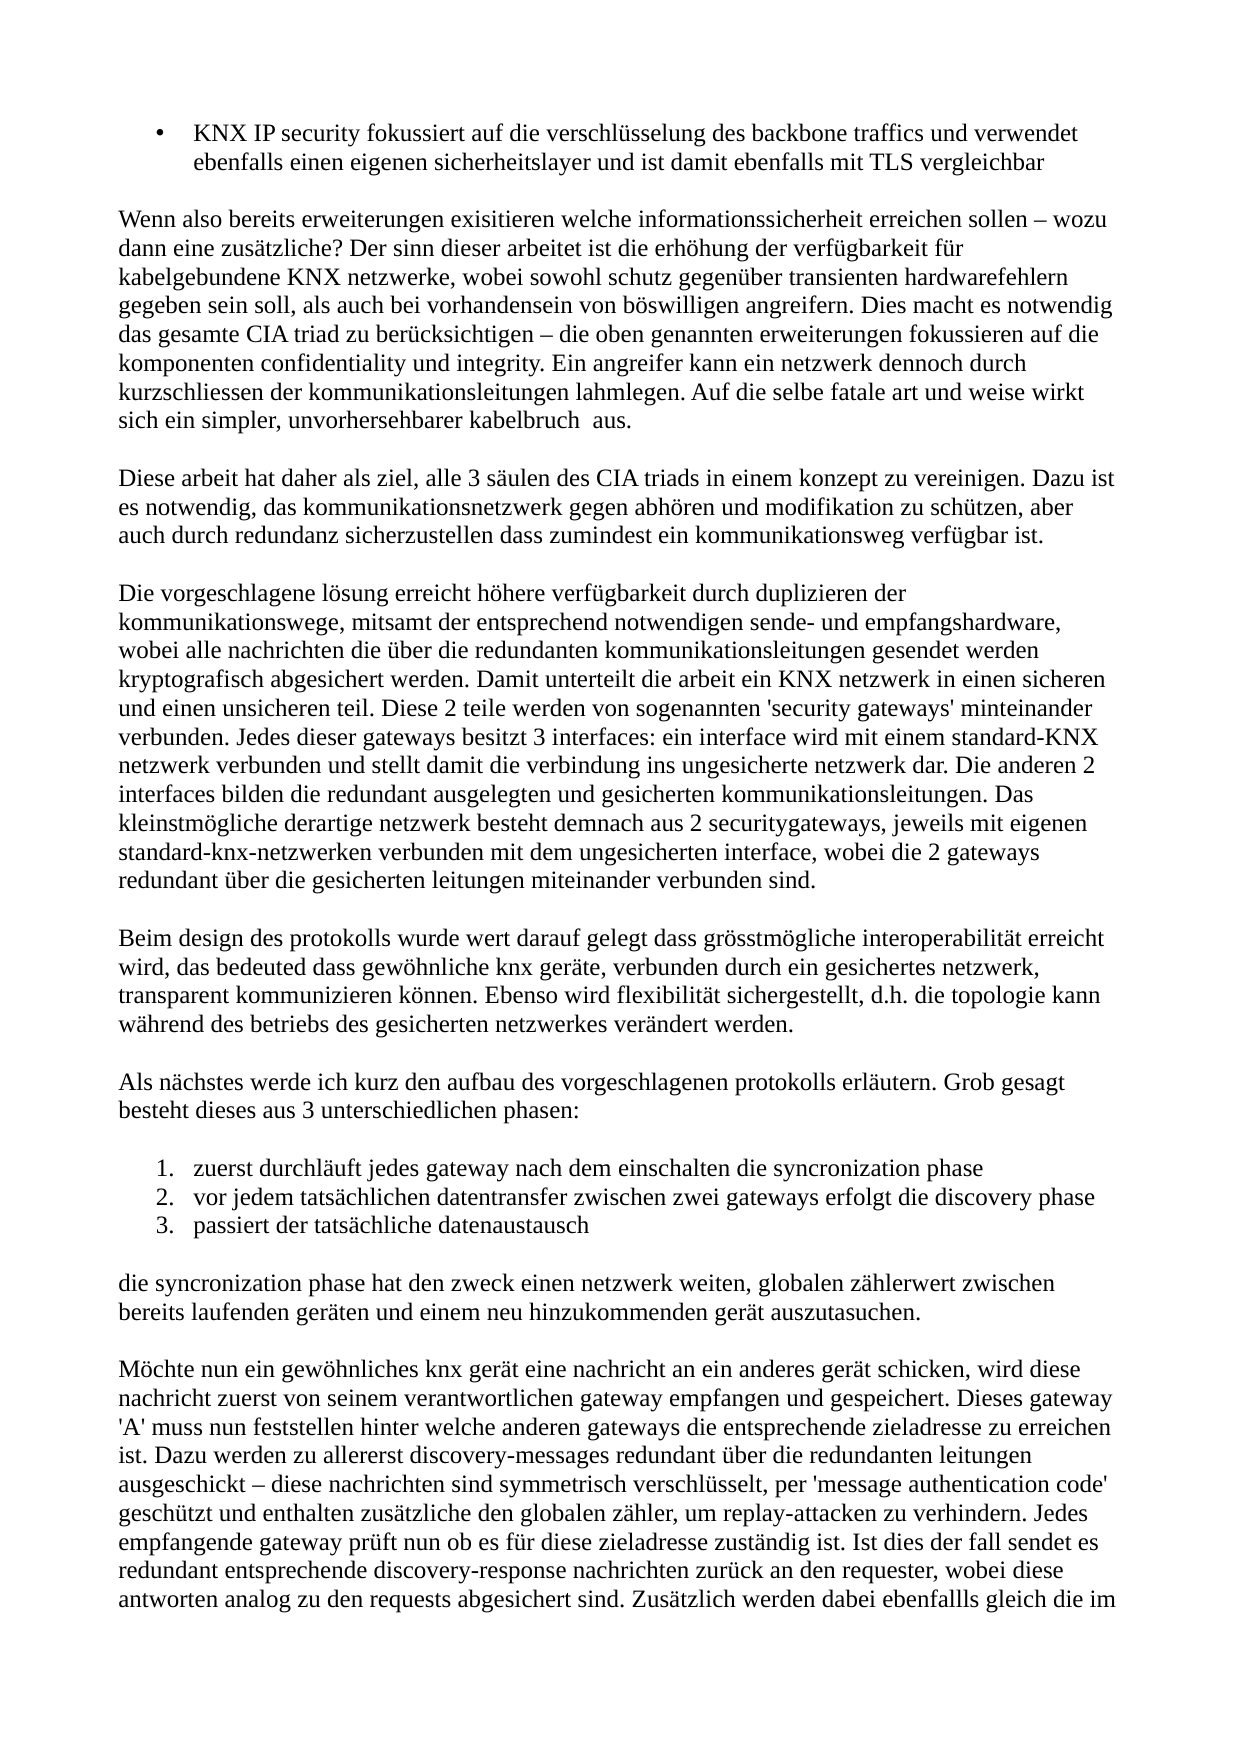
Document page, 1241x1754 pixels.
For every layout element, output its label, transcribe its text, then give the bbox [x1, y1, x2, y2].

list vor jedem tatsächlichen datentransfer zwischen zwei gateways erfolgt die discovery phase [156, 1182, 1122, 1211]
text Als nächstes werde ich kurz den aufbau des vorgeschlagenen protokolls erläutern. Grob gesagt besteht dieses aus 3 unterschiedlichen phasen: [118, 1067, 1122, 1124]
text Möchte nun ein gewöhnliches knx gerät eine nachricht an ein anderes gerät schicken, wird diese nachricht zuerst von seinem verantwortlichen gateway empfangen und gespeichert. Dieses gateway 'A' muss nun feststellen hinter welche anderen gateways die entsprechende zieladresse zu erreichen ist. Dazu werden zu allererst discovery-messages redundant über die redundanten leitungen ausgeschickt – diese nachrichten sind symmetrisch verschlüsselt, per 'message authentication code' geschützt und enthalten zusätzliche den globalen zähler, um replay-attacken zu verhindern. Jedes empfangende gateway prüft nun ob es für diese zieladresse zuständig ist. Ist dies der fall sendet es redundant entsprechende discovery-response nachrichten zurück an den requester, wobei diese antworten analog zu den requests abgesichert sind. Zusätzlich werden dabei ebenfallls gleich die im [118, 1354, 1122, 1613]
text Diese arbeit hat daher als ziel, alle 3 säulen des CIA triads in einem konzept zu vereinigen. Dazu ist es notwendig, das kommunikationsnetzwerk gegen abhören und modifikation zu schützen, aber auch durch redundanz sicherzustellen dass zumindest ein kommunikationsweg verfügbar ist. [118, 463, 1122, 549]
text Wenn also bereits erweiterungen exisitieren welche informationssicherheit erreichen sollen – wozu dann eine zusätzliche? Der sinn dieser arbeitet ist die erhöhung der verfügbarkeit für kabelgebundene KNX netzwerke, wobei sowohl schutz gegenüber transienten hardwarefehlern gegeben sein soll, als auch bei vorhandensein von böswilligen angreifern. Dies macht es notwendig das gesamte CIA triad zu berücksichtigen – die oben genannten erweiterungen fokussieren auf die komponenten confidentiality und integrity. Ein angreifer kann ein netzwerk dennoch durch kurzschliessen der kommunikationsleitungen lahmlegen. Auf die selbe fatale art und weise wirkt sich ein simpler, unvorhersehbarer kabelbruch aus. [118, 204, 1122, 434]
text Die vorgeschlagene lösung erreicht höhere verfügbarkeit durch duplizieren der kommunikationswege, mitsamt der entsprechend notwendigen sende- und empfangshardware, wobei alle nachrichten die über die redundanten kommunikationsleitungen gesendet werden kryptografisch abgesichert werden. Damit unterteilt die arbeit ein KNX netzwerk in einen sicheren und einen unsicheren teil. Diese 2 teile werden von sogenannten 'security gateways' minteinander verbunden. Jedes dieser gateways besitzt 3 interfaces: ein interface wird mit einem standard-KNX netzwerk verbunden und stellt damit die verbindung ins ungesicherte netzwerk dar. Die anderen 2 interfaces bilden die redundant ausgelegten und gesicherten kommunikationsleitungen. Das kleinstmögliche derartige netzwerk besteht demnach aus 2 securitygateways, jeweils mit eigenen standard-knx-netzwerken verbunden mit dem ungesicherten interface, wobei die 2 gateways redundant über die gesicherten leitungen miteinander verbunden sind. [118, 578, 1122, 894]
list zuerst durchläuft jedes gateway nach dem einschalten die syncronization phase [156, 1153, 1122, 1182]
text Beim design des protokolls wurde wert darauf gelegt dass grösstmögliche interoperabilität erreicht wird, das bedeuted dass gewöhnliche knx geräte, verbunden durch ein gesichertes netzwerk, transparent kommunizieren können. Ebenso wird flexibilität sichergestellt, d.h. die topologie kann während des betriebs des gesicherten netzwerkes verändert werden. [118, 923, 1122, 1038]
text die syncronization phase hat den zweck einen netzwerk weiten, globalen zählerwert zwischen bereits laufenden geräten und einem neu hinzukommenden gerät auszutasuchen. [118, 1268, 1122, 1326]
list passiert der tatsächliche datenaustausch [156, 1211, 1122, 1239]
list KNX IP security fokussiert auf die verschlüsselung des backbone traffics und verwendet ebenfalls einen eigenen sicherheitslayer und ist damit ebenfalls mit TLS vergleichbar [156, 118, 1122, 176]
